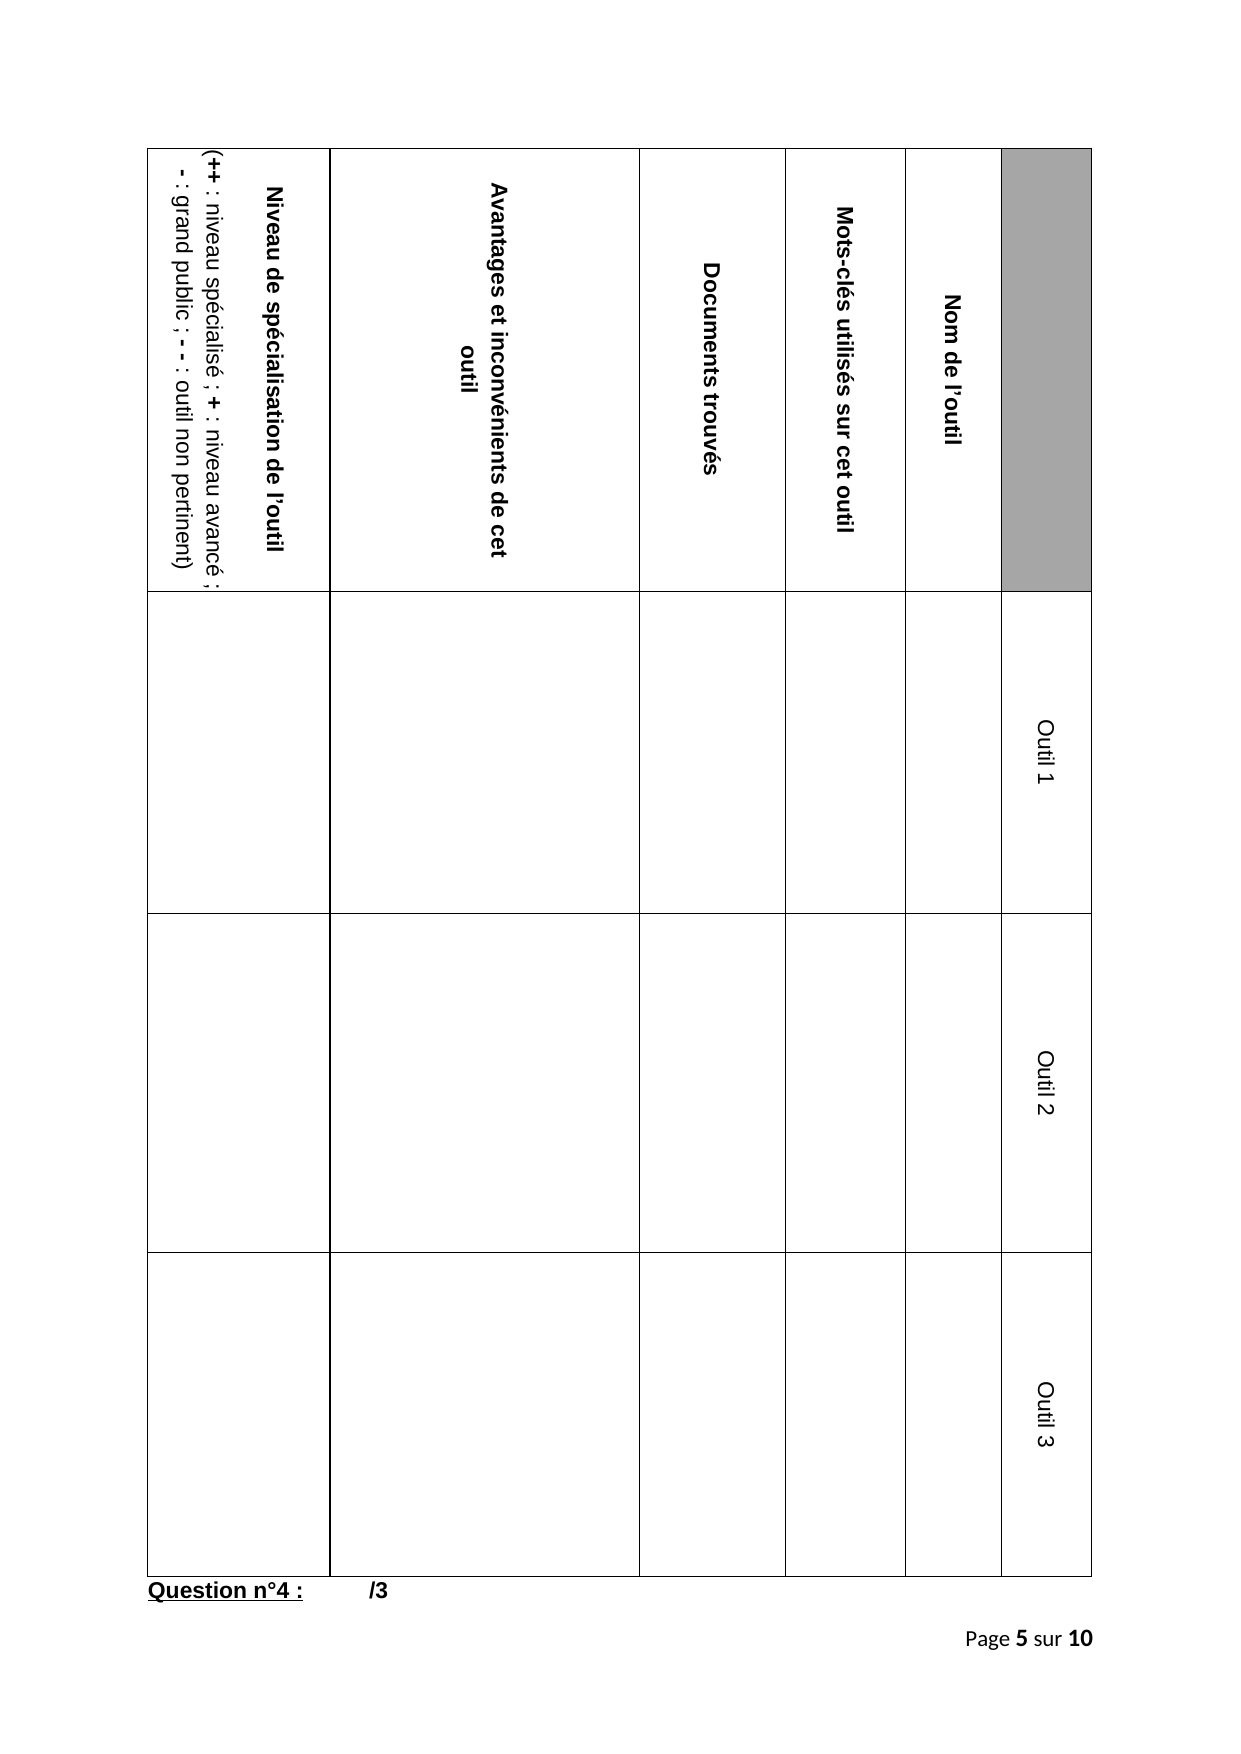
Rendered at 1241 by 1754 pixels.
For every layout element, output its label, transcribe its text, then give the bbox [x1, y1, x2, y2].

table_header Niveau de spécialisation de l’outil (++ : niveau spécialisé ; + : niveau avancé ; - : grand public ; - - : outil non pertinent) [148, 149, 329, 591]
table_cell [906, 1253, 1001, 1576]
table_cell [786, 914, 905, 1252]
table_cell [906, 592, 1001, 913]
table_cell [906, 914, 1001, 1252]
table_cell Outil 1 [1002, 592, 1091, 913]
table_cell [148, 592, 329, 913]
table_cell [331, 592, 639, 913]
table_header Nom de l’outil [906, 149, 1001, 591]
table_cell [640, 1253, 785, 1576]
table_cell Outil 3 [1002, 1253, 1091, 1576]
table_cell [331, 1253, 639, 1576]
table_cell [148, 914, 329, 1252]
table_cell [640, 592, 785, 913]
table_cell Outil 2 [1002, 914, 1091, 1252]
table_cell [786, 1253, 905, 1576]
table_header Documents trouvés [640, 149, 785, 591]
table_header Avantages et inconvénients de cet outil [331, 149, 639, 591]
text Question n°4 : /3 [148, 1577, 1093, 1604]
table_header Mots-clés utilisés sur cet outil [786, 149, 905, 591]
table_cell [640, 914, 785, 1252]
table_header [1002, 149, 1091, 591]
table_cell [148, 1253, 329, 1576]
table_cell [331, 914, 639, 1252]
table_cell [786, 592, 905, 913]
